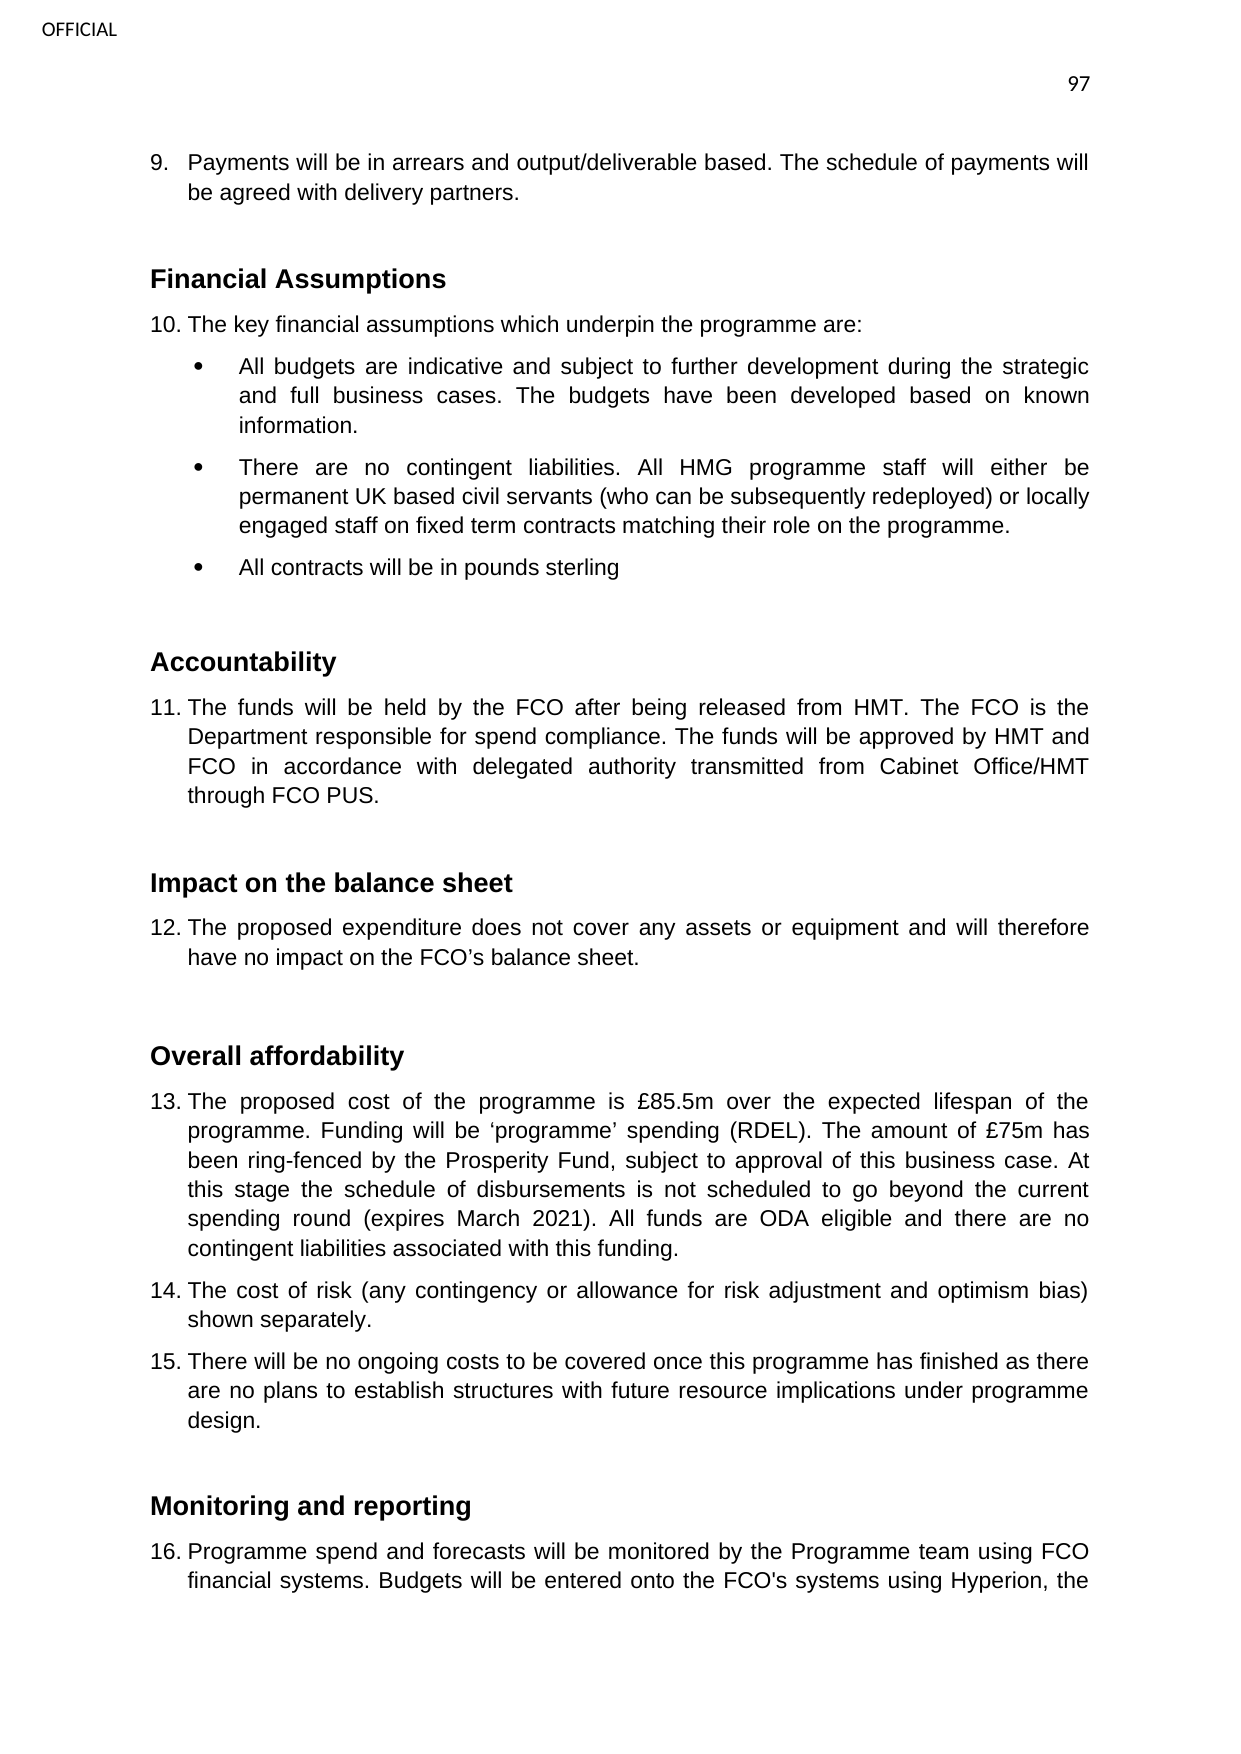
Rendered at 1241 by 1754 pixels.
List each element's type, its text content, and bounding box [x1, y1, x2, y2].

list All contracts will be in pounds sterling [194, 555, 1090, 580]
list The proposed expenditure does not cover any assets or equipment and will therefore have no impact on the FCO’s balance sheet. [150, 915, 1090, 970]
list All budgets are indicative and subject to further development during the strategic and full business cases. The budgets have been developed based on known information. [194, 353, 1090, 438]
list The key financial assumptions which underpin the programme are: [150, 312, 1090, 337]
list The proposed cost of the programme is £85.5m over the expected lifespan of the programme. Funding will be ‘programme’ spending (RDEL). The amount of £75m has been ring-fenced by the Prosperity Fund, subject to approval of this business case. At this stage the schedule of disbursements is not scheduled to go beyond the current spending round (expires March 2021). All funds are ODA eligible and there are no contingent liabilities associated with this funding. [150, 1088, 1090, 1261]
list Programme spend and forecasts will be monitored by the Programme team using FCO financial systems. Budgets will be entered onto the FCO's systems using Hyperion, the [150, 1538, 1090, 1593]
subtitle Impact on the balance sheet [150, 868, 1090, 898]
subtitle Overall affordability [150, 1041, 1090, 1072]
list Payments will be in arrears and output/deliverable based. The schedule of payments will be agreed with delivery partners. [150, 150, 1090, 205]
list The funds will be held by the FCO after being released from HMT. The FCO is the Department responsible for spend compliance. The funds will be approved by HMT and FCO in accordance with delegated authority transmitted from Cabinet Office/HMT through FCO PUS. [150, 695, 1090, 808]
list There are no contingent liabilities. All HMG programme staff will either be permanent UK based civil servants (who can be subsequently redeployed) or locally engaged staff on fixed term contracts matching their role on the programme. [194, 454, 1090, 538]
list There will be no ongoing costs to be covered once this programme has finished as there are no plans to establish structures with future resource implications under programme design. [150, 1348, 1090, 1433]
subtitle Financial Assumptions [150, 264, 1090, 295]
subtitle Accountability [150, 647, 1090, 678]
list The cost of risk (any contingency or allowance for risk adjustment and optimism bias) shown separately. [150, 1277, 1090, 1332]
subtitle Monitoring and reporting [150, 1491, 1090, 1521]
